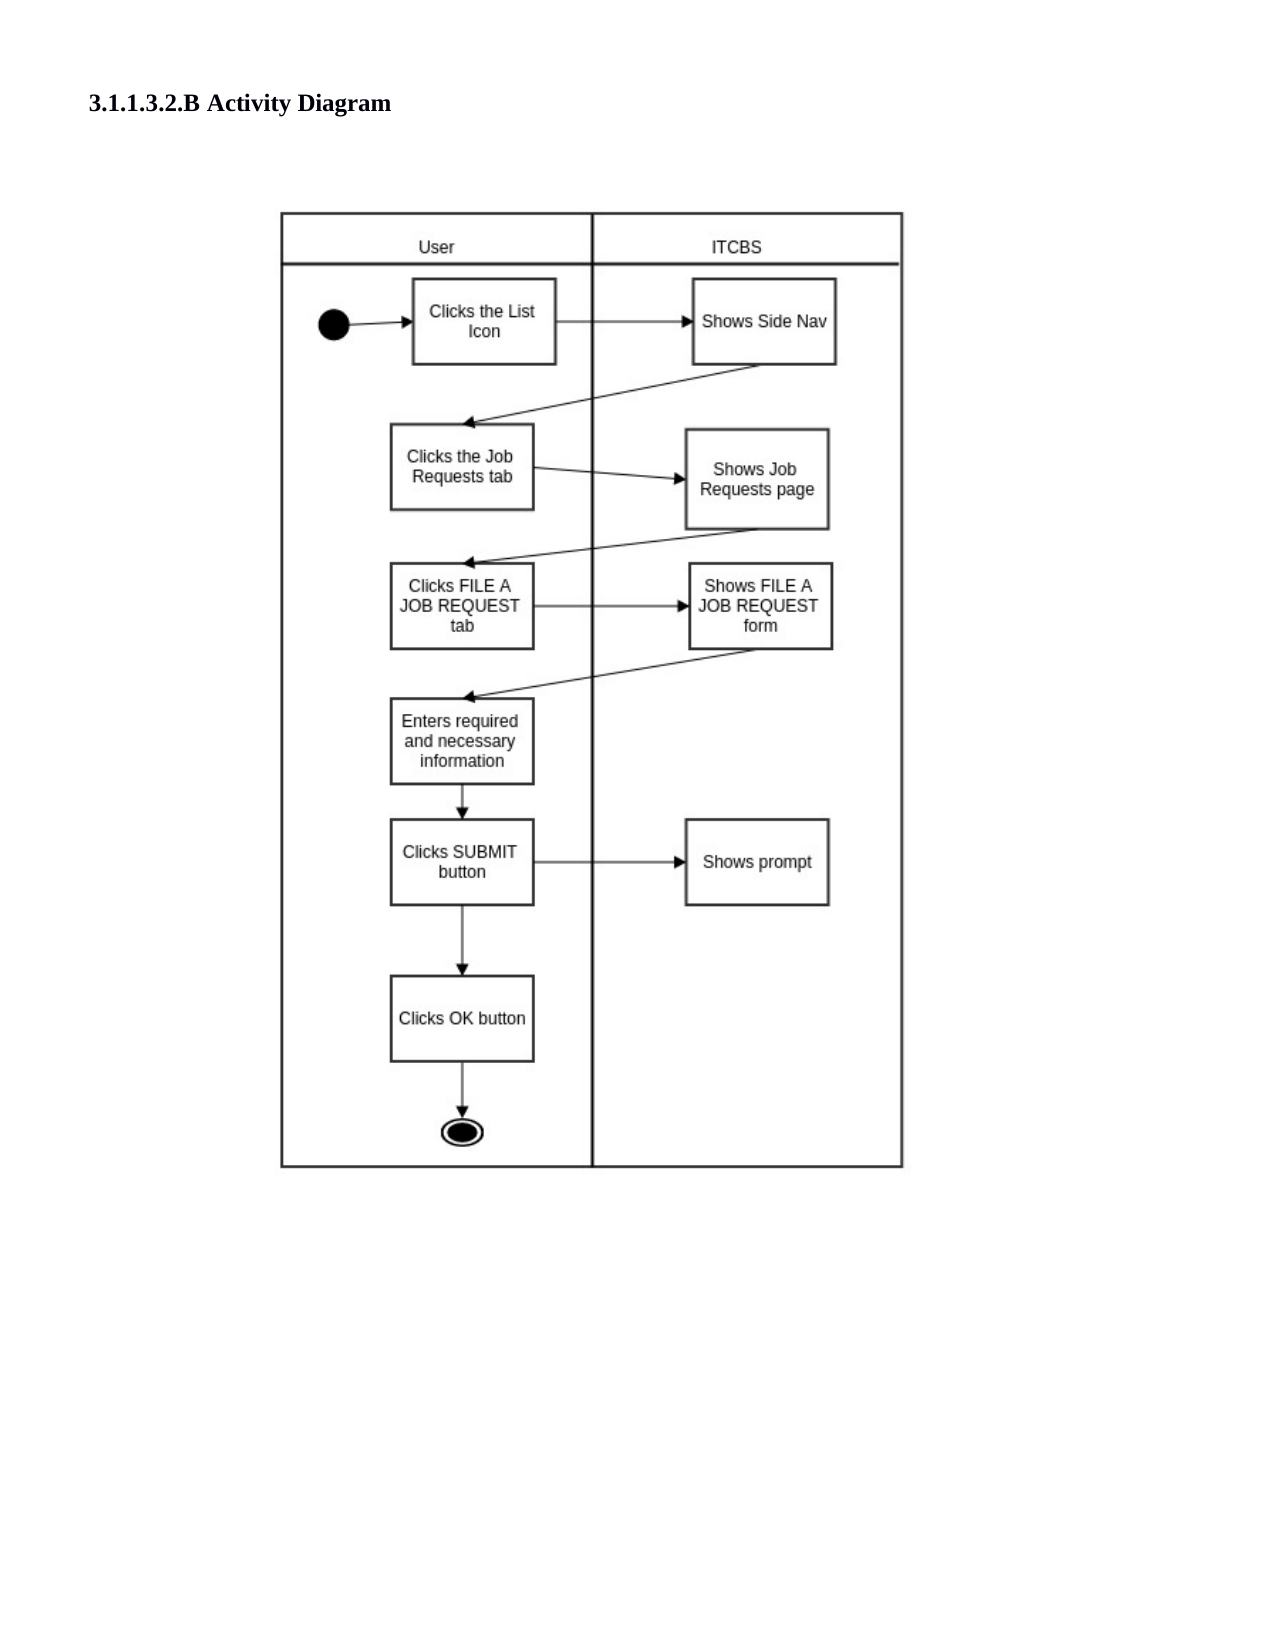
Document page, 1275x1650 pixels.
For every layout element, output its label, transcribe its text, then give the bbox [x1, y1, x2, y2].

picture [253, 211, 933, 1201]
text 3.1.1.3.2.B Activity Diagram [88, 88, 1186, 117]
